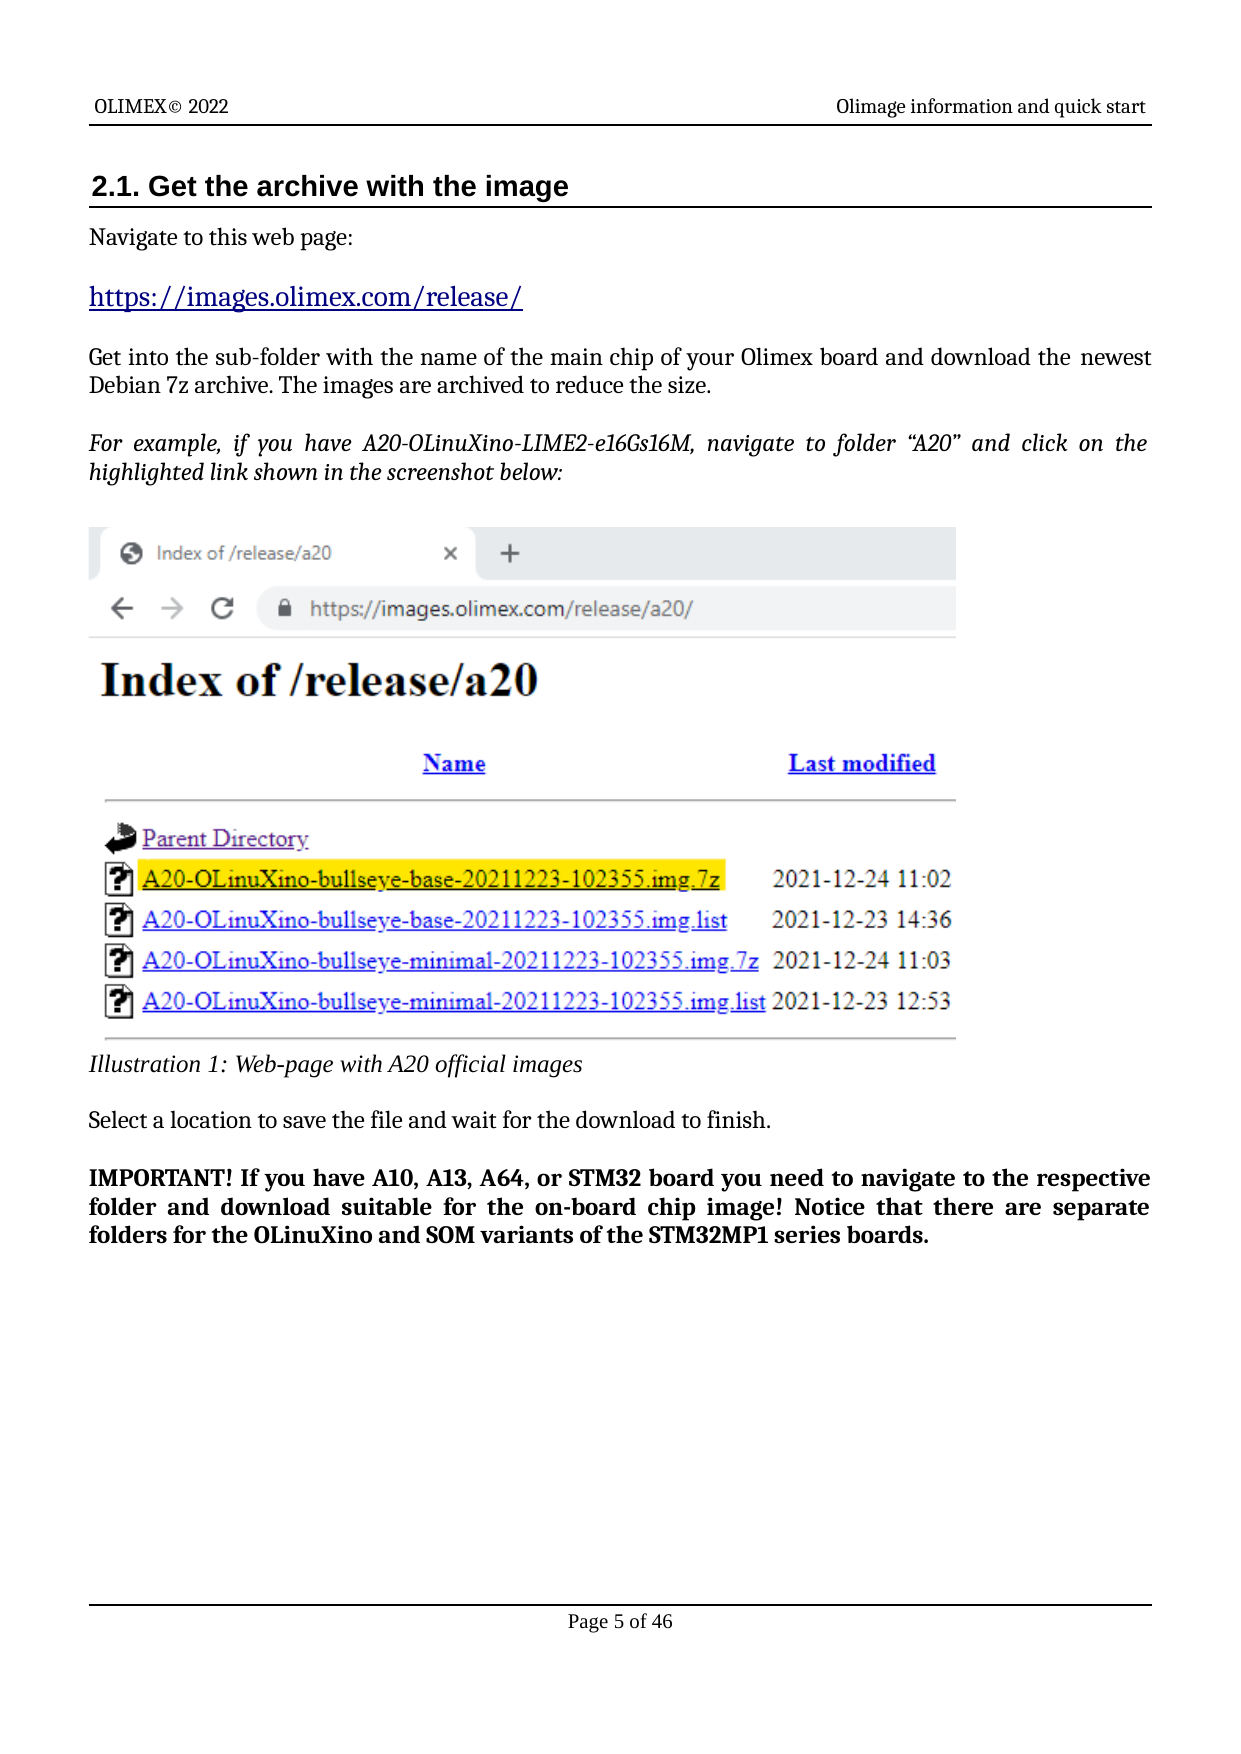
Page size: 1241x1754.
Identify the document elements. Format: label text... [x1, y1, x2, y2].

text IMPORTANT! If you have A10, A13, A64, or STM32 board you need to navigate to the respective folder and download suitable for the on-board chip image! Notice that there are separate folders for the OLinuXino and SOM variants of the STM32MP1 series boards. [88, 1164, 1152, 1250]
text Select a location to save the file and wait for the download to finish. [88, 1106, 1152, 1135]
text Get into the sub-folder with the name of the main chip of your Olimex board and download the newest Debian 7z archive. The images are archived to reduce the size. [88, 343, 1152, 400]
subtitle 2.1. Get the archive with the image [88, 167, 1152, 208]
text https://images.olimex.com/release/ [88, 280, 1152, 314]
text Navigate to this web page: [88, 223, 1152, 252]
picture [88, 527, 956, 1044]
text For example, if you have A20-OLinuXino-LIME2-e16Gs16M, navigate to folder “A20” and click on the highlighted link shown in the screenshot below: [88, 429, 1152, 486]
text Illustration 1: Web-page with A20 official images [88, 1044, 956, 1077]
